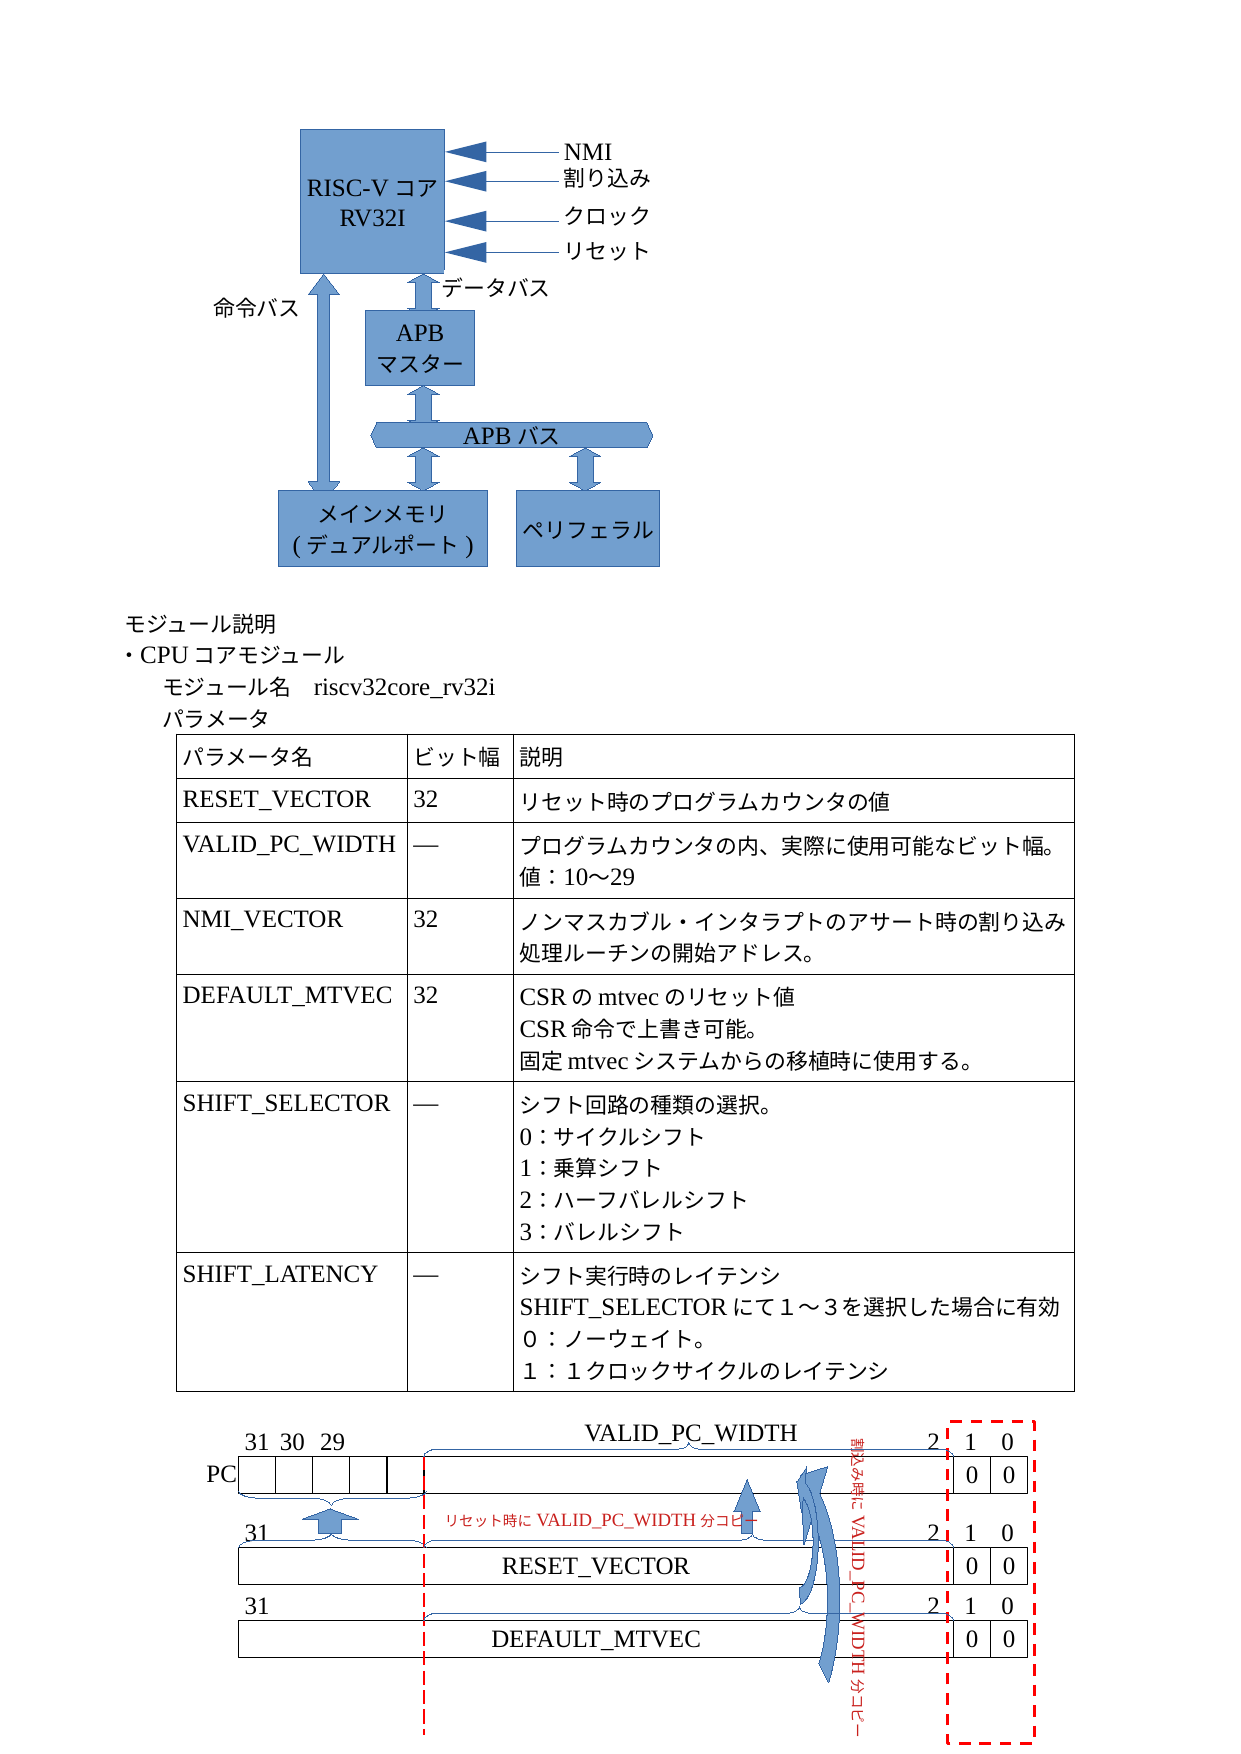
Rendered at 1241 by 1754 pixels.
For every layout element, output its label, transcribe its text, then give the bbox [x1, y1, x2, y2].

text モジュール説明 [118, 607, 1122, 638]
table_cell ― [408, 1253, 513, 1391]
table_cell DEFAULT_MTVEC [177, 975, 407, 1081]
table_cell SHIFT_LATENCY [177, 1253, 407, 1391]
table_cell ― [408, 1082, 513, 1252]
table_cell シフト実行時のレイテンシ SHIFT_SELECTORにて１～３を選択した場合に有効 ０：ノーウェイト。 １：１クロックサイクルのレイテンシ [514, 1253, 1074, 1391]
table_cell ノンマスカブル・インタラプトのアサート時の割り込み処理ルーチンの開始アドレス。 [514, 899, 1074, 973]
table_cell NMI_VECTOR [177, 899, 407, 973]
table_header ビット幅 [408, 735, 513, 778]
table_cell SHIFT_SELECTOR [177, 1082, 407, 1252]
table_cell プログラムカウンタの内、実際に使用可能なビット幅。 値：10～29 [514, 823, 1074, 898]
table_cell 32 [408, 975, 513, 1081]
table_header 説明 [514, 735, 1074, 778]
table_cell 32 [408, 779, 513, 822]
table_header パラメータ名 [177, 735, 407, 778]
table_cell 32 [408, 899, 513, 973]
table_cell リセット時のプログラムカウンタの値 [514, 779, 1074, 822]
table_cell ― [408, 823, 513, 898]
text モジュール名 riscv32core_rv32i [118, 670, 1122, 702]
text パラメータ [118, 702, 1122, 733]
table_cell CSRのmtvecのリセット値 CSR命令で上書き可能。 固定mtvecシステムからの移植時に使用する。 [514, 975, 1074, 1081]
text ・CPUコアモジュール [118, 638, 1122, 670]
table_cell VALID_PC_WIDTH [177, 823, 407, 898]
table_cell RESET_VECTOR [177, 779, 407, 822]
table_cell シフト回路の種類の選択。 0：サイクルシフト 1：乗算シフト 2：ハーフバレルシフト 3：バレルシフト [514, 1082, 1074, 1252]
